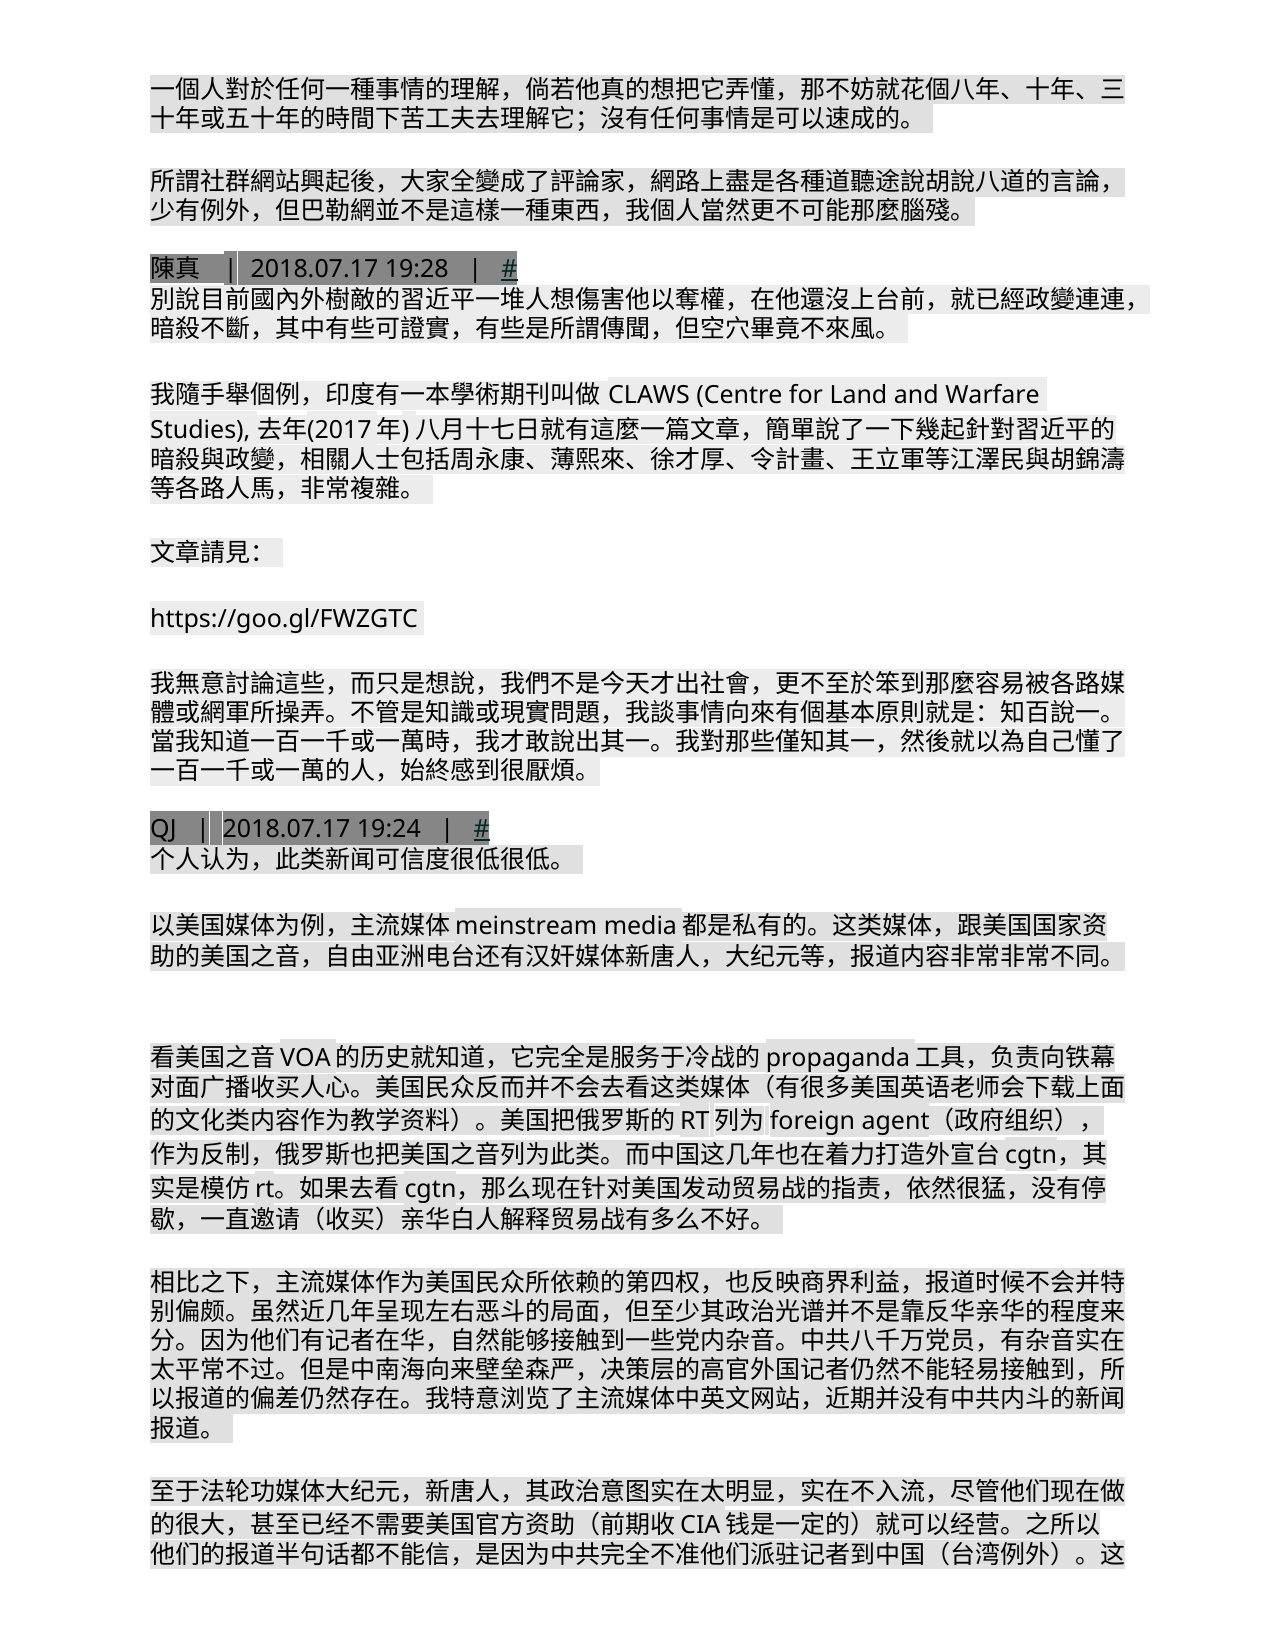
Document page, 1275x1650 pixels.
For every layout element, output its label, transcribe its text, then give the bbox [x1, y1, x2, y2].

text 陳真 | 2018.07.17 19:28 | # [150, 251, 1125, 285]
text 一個人對於任何一種事情的理解，倘若他真的想把它弄懂，那不妨就花個八年、十年、三十年或五十年的時間下苦工夫去理解它；沒有任何事情是可以速成的。 所謂社群網站興起後，大家全變成了評論家，網路上盡是各種道聽途說胡說八道的言論，少有例外，但巴勒網並不是這樣一種東西，我個人當然更不可能那麼腦殘。 [150, 75, 1125, 226]
text 別說目前國內外樹敵的習近平一堆人想傷害他以奪權，在他還沒上台前，就已經政變連連，暗殺不斷，其中有些可證實，有些是所謂傳聞，但空穴畢竟不來風。 我隨手舉個例，印度有一本學術期刊叫做 CLAWS (Centre for Land and Warfare Studies), 去年(2017年) 八月十七日就有這麼一篇文章，簡單說了一下幾起針對習近平的暗殺與政變，相關人士包括周永康、薄熙來、徐才厚、令計畫、王立軍等江澤民與胡錦濤等各路人馬，非常複雜。 文章請見： https://goo.gl/FWZGTC 我無意討論這些，而只是想說，我們不是今天才出社會，更不至於笨到那麼容易被各路媒體或網軍所操弄。不管是知識或現實問題，我談事情向來有個基本原則就是：知百說一。當我知道一百一千或一萬時，我才敢說出其一。我對那些僅知其一，然後就以為自己懂了一百一千或一萬的人，始終感到很厭煩。 [150, 285, 1125, 786]
text QJ | 2018.07.17 19:24 | # [150, 811, 1125, 845]
text 个人认为，此类新闻可信度很低很低。 以美国媒体为例，主流媒体meinstream media都是私有的。这类媒体，跟美国国家资助的美国之音，自由亚洲电台还有汉奸媒体新唐人，大纪元等，报道内容非常非常不同。 看美国之音VOA的历史就知道，它完全是服务于冷战的propaganda工具，负责向铁幕对面广播收买人心。美国民众反而并不会去看这类媒体（有很多美国英语老师会下载上面的文化类内容作为教学资料）。美国把俄罗斯的RT列为foreign agent（政府组织），作为反制，俄罗斯也把美国之音列为此类。而中国这几年也在着力打造外宣台cgtn，其实是模仿rt。如果去看cgtn，那么现在针对美国发动贸易战的指责，依然很猛，没有停歇，一直邀请（收买）亲华白人解释贸易战有多么不好。 相比之下，主流媒体作为美国民众所依赖的第四权，也反映商界利益，报道时候不会并特别偏颇。虽然近几年呈现左右恶斗的局面，但至少其政治光谱并不是靠反华亲华的程度来分。因为他们有记者在华，自然能够接触到一些党内杂音。中共八千万党员，有杂音实在太平常不过。但是中南海向来壁垒森严，决策层的高官外国记者仍然不能轻易接触到，所以报道的偏差仍然存在。我特意浏览了主流媒体中英文网站，近期并没有中共内斗的新闻报道。 至于法轮功媒体大纪元，新唐人，其政治意图实在太明显，实在不入流，尽管他们现在做的很大，甚至已经不需要美国官方资助（前期收CIA钱是一定的）就可以经营。之所以他们的报道半句话都不能信，是因为中共完全不准他们派驻记者到中国（台湾例外）。这 [150, 845, 1125, 1569]
